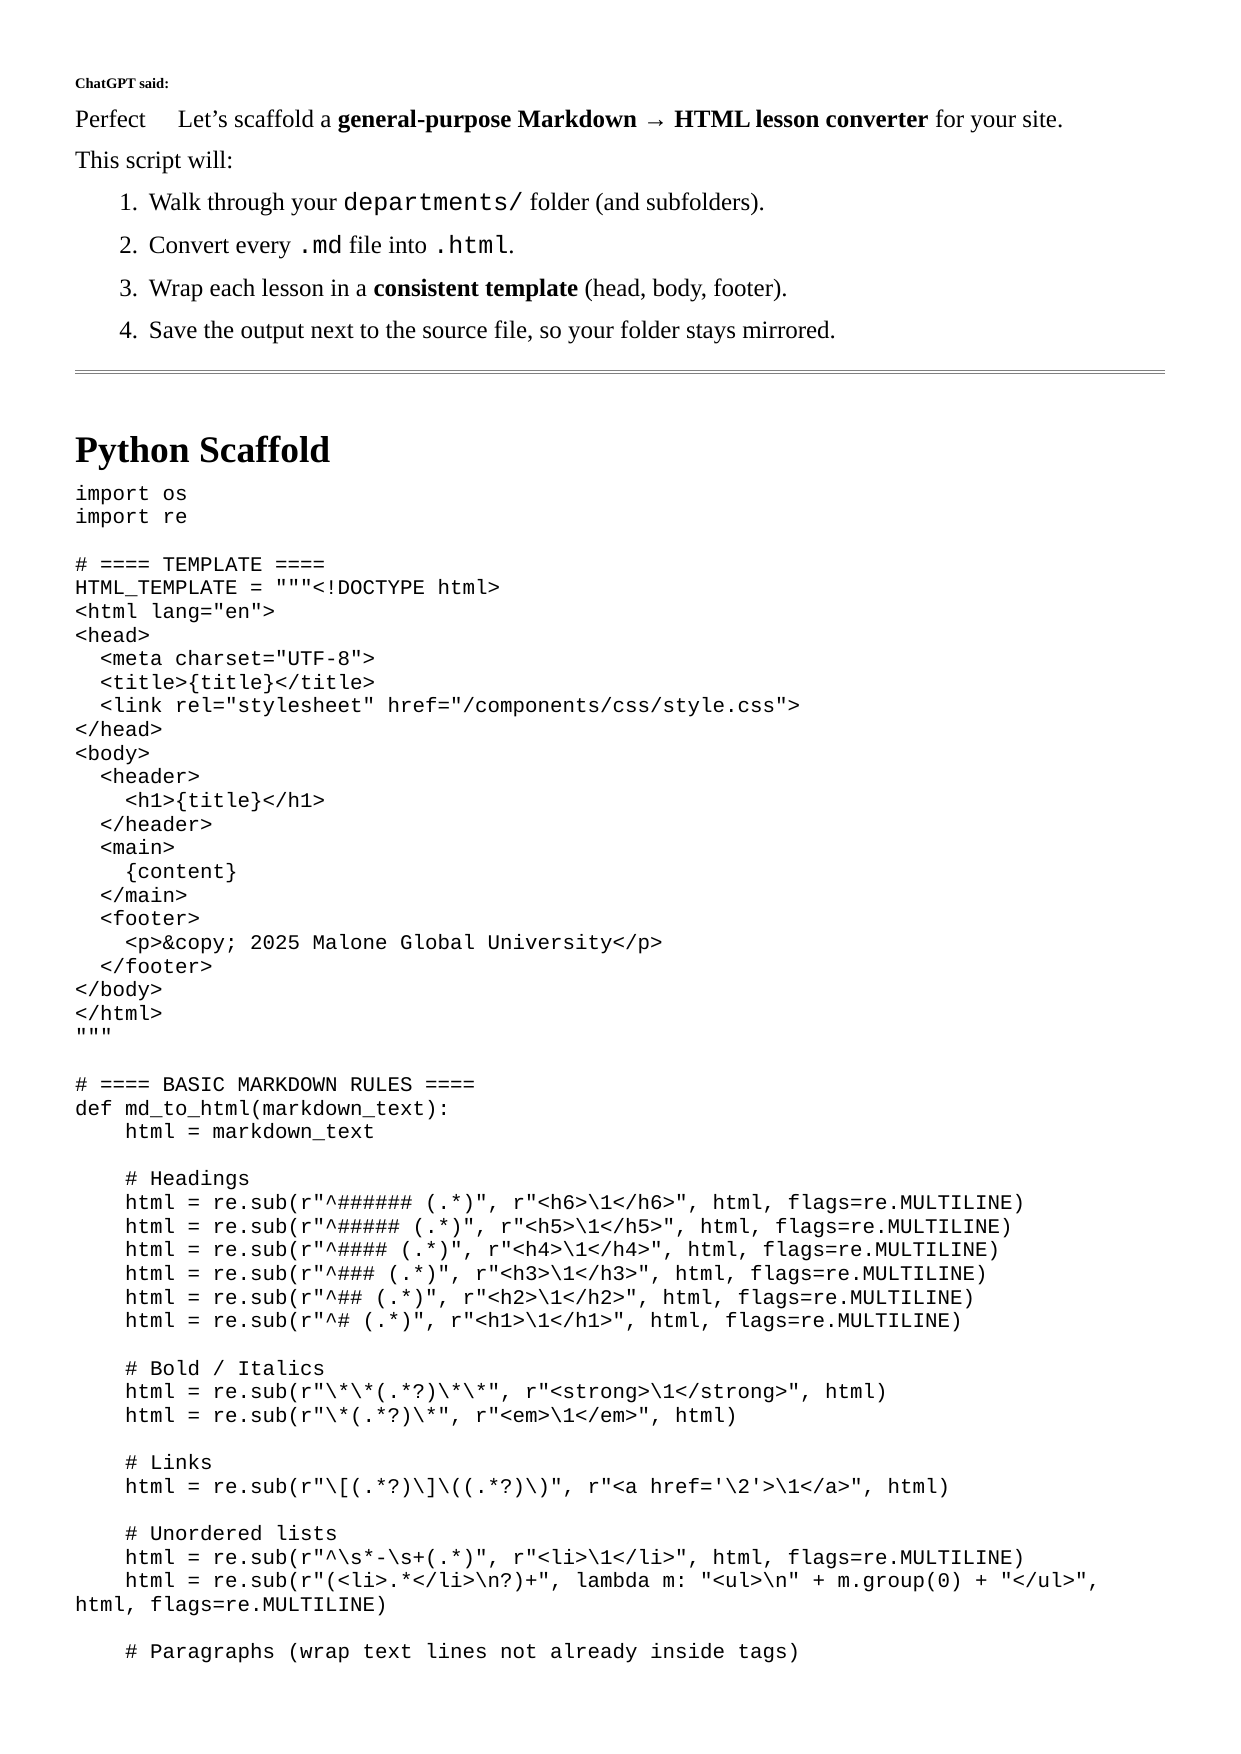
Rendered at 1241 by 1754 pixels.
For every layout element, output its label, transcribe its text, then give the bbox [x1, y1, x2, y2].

text # Unordered lists [75, 1523, 1165, 1547]
text <meta charset="UTF-8"> [75, 648, 1165, 672]
text # ==== BASIC MARKDOWN RULES ==== [75, 1074, 1165, 1097]
text # Bold / Italics [75, 1358, 1165, 1381]
text html = re.sub(r"\*(.*?)\*", r"<em>\1</em>", html) [75, 1405, 1165, 1428]
text import os [75, 483, 1165, 506]
text Perfect ✅ Let’s scaffold a general-purpose Markdown → HTML lesson converter for your site. [75, 104, 1165, 133]
text html = re.sub(r"(<li>.*</li>\n?)+", lambda m: "<ul>\n" + m.group(0) + "</ul>", html, flags=re.MULTILINE) [75, 1570, 1165, 1618]
text def md_to_html(markdown_text): [75, 1097, 1165, 1121]
text <header> [75, 766, 1165, 790]
list Wrap each lesson in a consistent template (head, body, footer). [119, 273, 1165, 302]
text """ [75, 1027, 1165, 1050]
text This script will: [75, 146, 1165, 174]
text html = re.sub(r"\[(.*?)\]\((.*?)\)", r"<a href='\2'>\1</a>", html) [75, 1476, 1165, 1499]
subtitle ChatGPT said: [75, 75, 1165, 92]
text </main> [75, 885, 1165, 908]
text html = re.sub(r"^##### (.*)", r"<h5>\1</h5>", html, flags=re.MULTILINE) [75, 1216, 1165, 1239]
list Convert every .md file into .html. [119, 230, 1165, 261]
text HTML_TEMPLATE = """<!DOCTYPE html> [75, 577, 1165, 601]
text html = re.sub(r"^#### (.*)", r"<h4>\1</h4>", html, flags=re.MULTILINE) [75, 1239, 1165, 1263]
text <head> [75, 624, 1165, 648]
text </header> [75, 814, 1165, 837]
text <title>{title}</title> [75, 672, 1165, 696]
text <p>&copy; 2025 Malone Global University</p> [75, 932, 1165, 956]
list Walk through your departments/ folder (and subfolders). [119, 187, 1165, 218]
text <html lang="en"> [75, 601, 1165, 624]
text <body> [75, 743, 1165, 766]
text </html> [75, 1003, 1165, 1027]
text html = re.sub(r"^# (.*)", r"<h1>\1</h1>", html, flags=re.MULTILINE) [75, 1310, 1165, 1334]
text html = re.sub(r"\*\*(.*?)\*\*", r"<strong>\1</strong>", html) [75, 1381, 1165, 1405]
text import re [75, 506, 1165, 530]
text # ==== TEMPLATE ==== [75, 554, 1165, 577]
text html = re.sub(r"^### (.*)", r"<h3>\1</h3>", html, flags=re.MULTILINE) [75, 1263, 1165, 1287]
text html = re.sub(r"^## (.*)", r"<h2>\1</h2>", html, flags=re.MULTILINE) [75, 1287, 1165, 1310]
text html = markdown_text [75, 1121, 1165, 1145]
text <main> [75, 837, 1165, 861]
text {content} [75, 861, 1165, 885]
text html = re.sub(r"^\s*-\s+(.*)", r"<li>\1</li>", html, flags=re.MULTILINE) [75, 1547, 1165, 1570]
text <h1>{title}</h1> [75, 790, 1165, 814]
subtitle Python Scaffold [75, 427, 1165, 470]
text # Paragraphs (wrap text lines not already inside tags) [75, 1641, 1165, 1665]
text <link rel="stylesheet" href="/components/css/style.css"> [75, 696, 1165, 719]
text </footer> [75, 956, 1165, 979]
list Save the output next to the source file, so your folder stays mirrored. [119, 315, 1165, 343]
text <footer> [75, 908, 1165, 932]
text # Headings [75, 1168, 1165, 1192]
text </head> [75, 719, 1165, 743]
text </body> [75, 979, 1165, 1003]
text # Links [75, 1452, 1165, 1476]
text html = re.sub(r"^###### (.*)", r"<h6>\1</h6>", html, flags=re.MULTILINE) [75, 1192, 1165, 1216]
